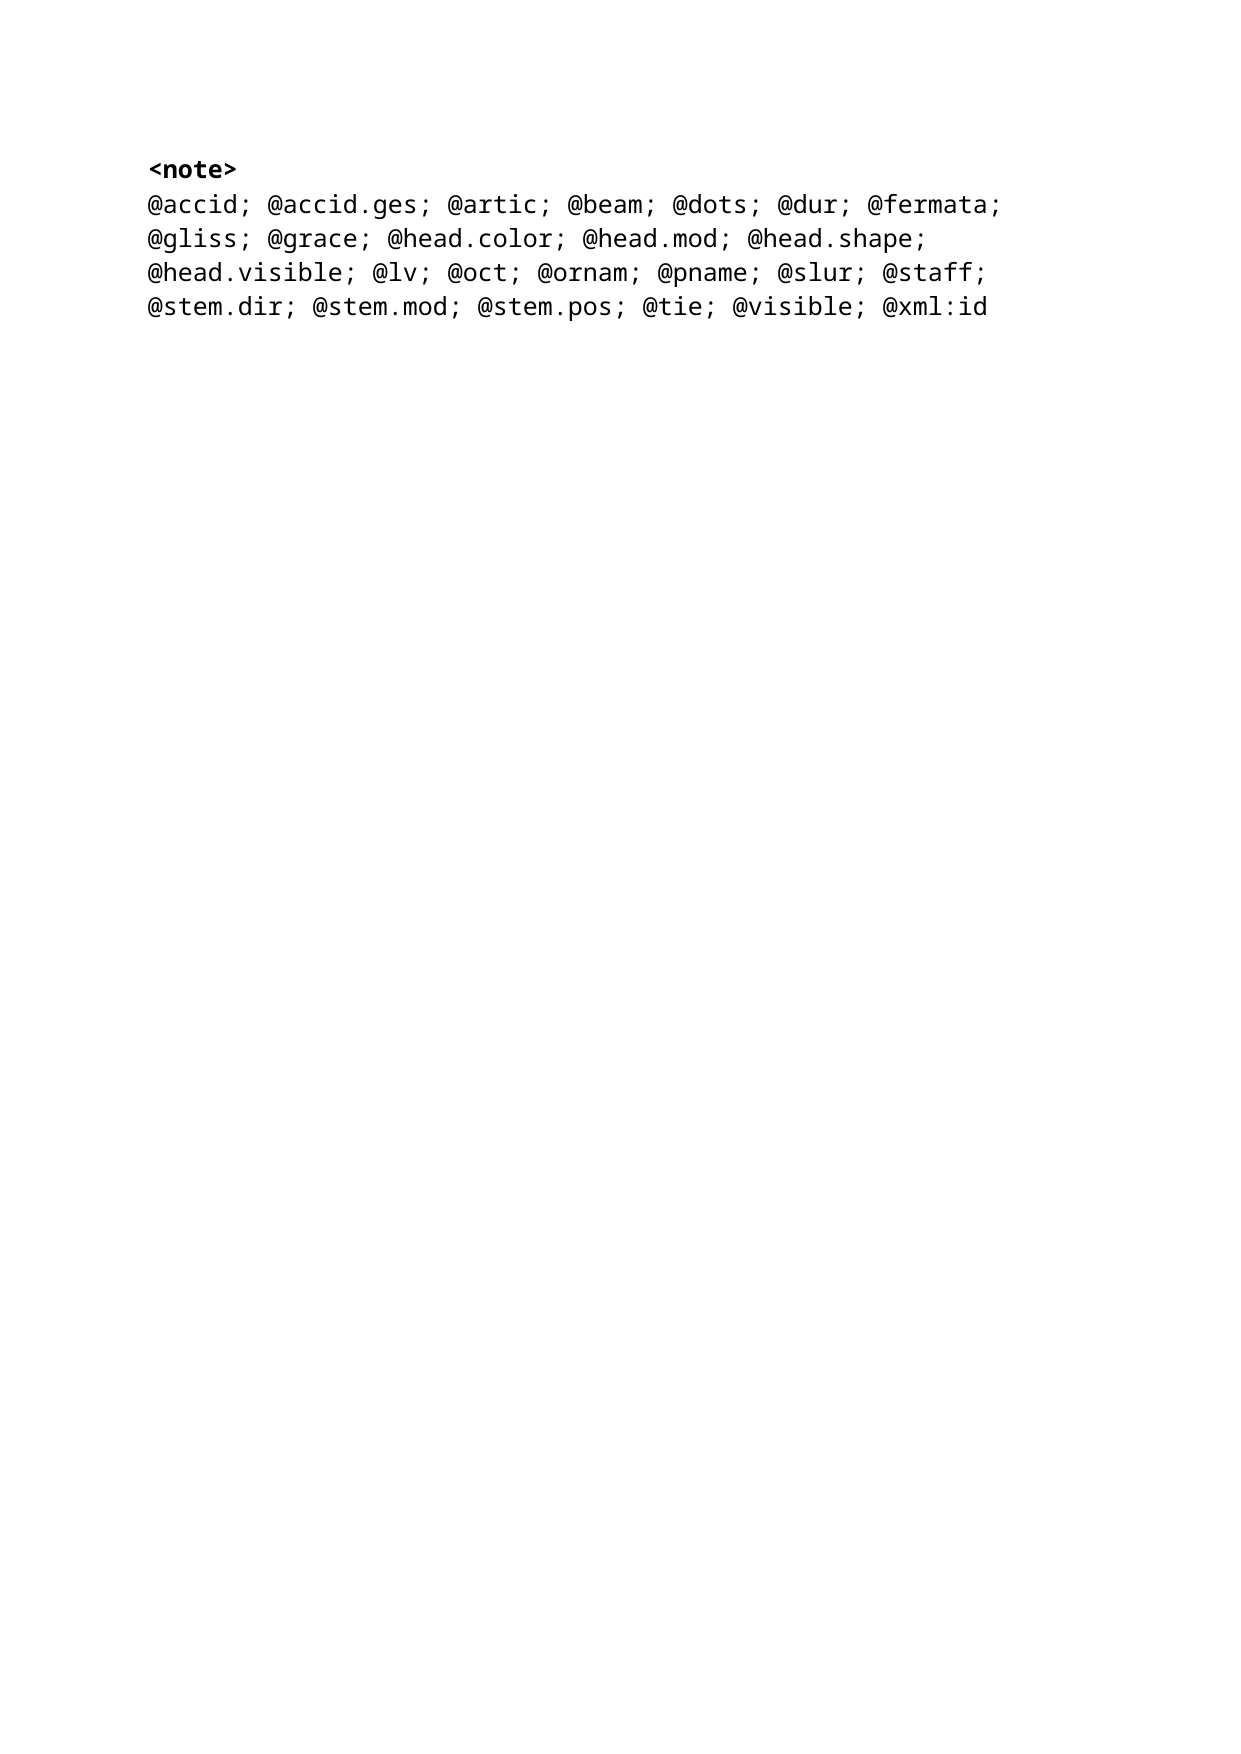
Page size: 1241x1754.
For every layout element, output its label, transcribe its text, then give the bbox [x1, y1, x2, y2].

text <note> [148, 152, 1093, 186]
text @accid; @accid.ges; @artic; @beam; @dots; @dur; @fermata; @gliss; @grace; @head.color; @head.mod; @head.shape; @head.visible; @lv; @oct; @ornam; @pname; @slur; @staff; @stem.dir; @stem.mod; @stem.pos; @tie; @visible; @xml:id [148, 186, 1093, 322]
